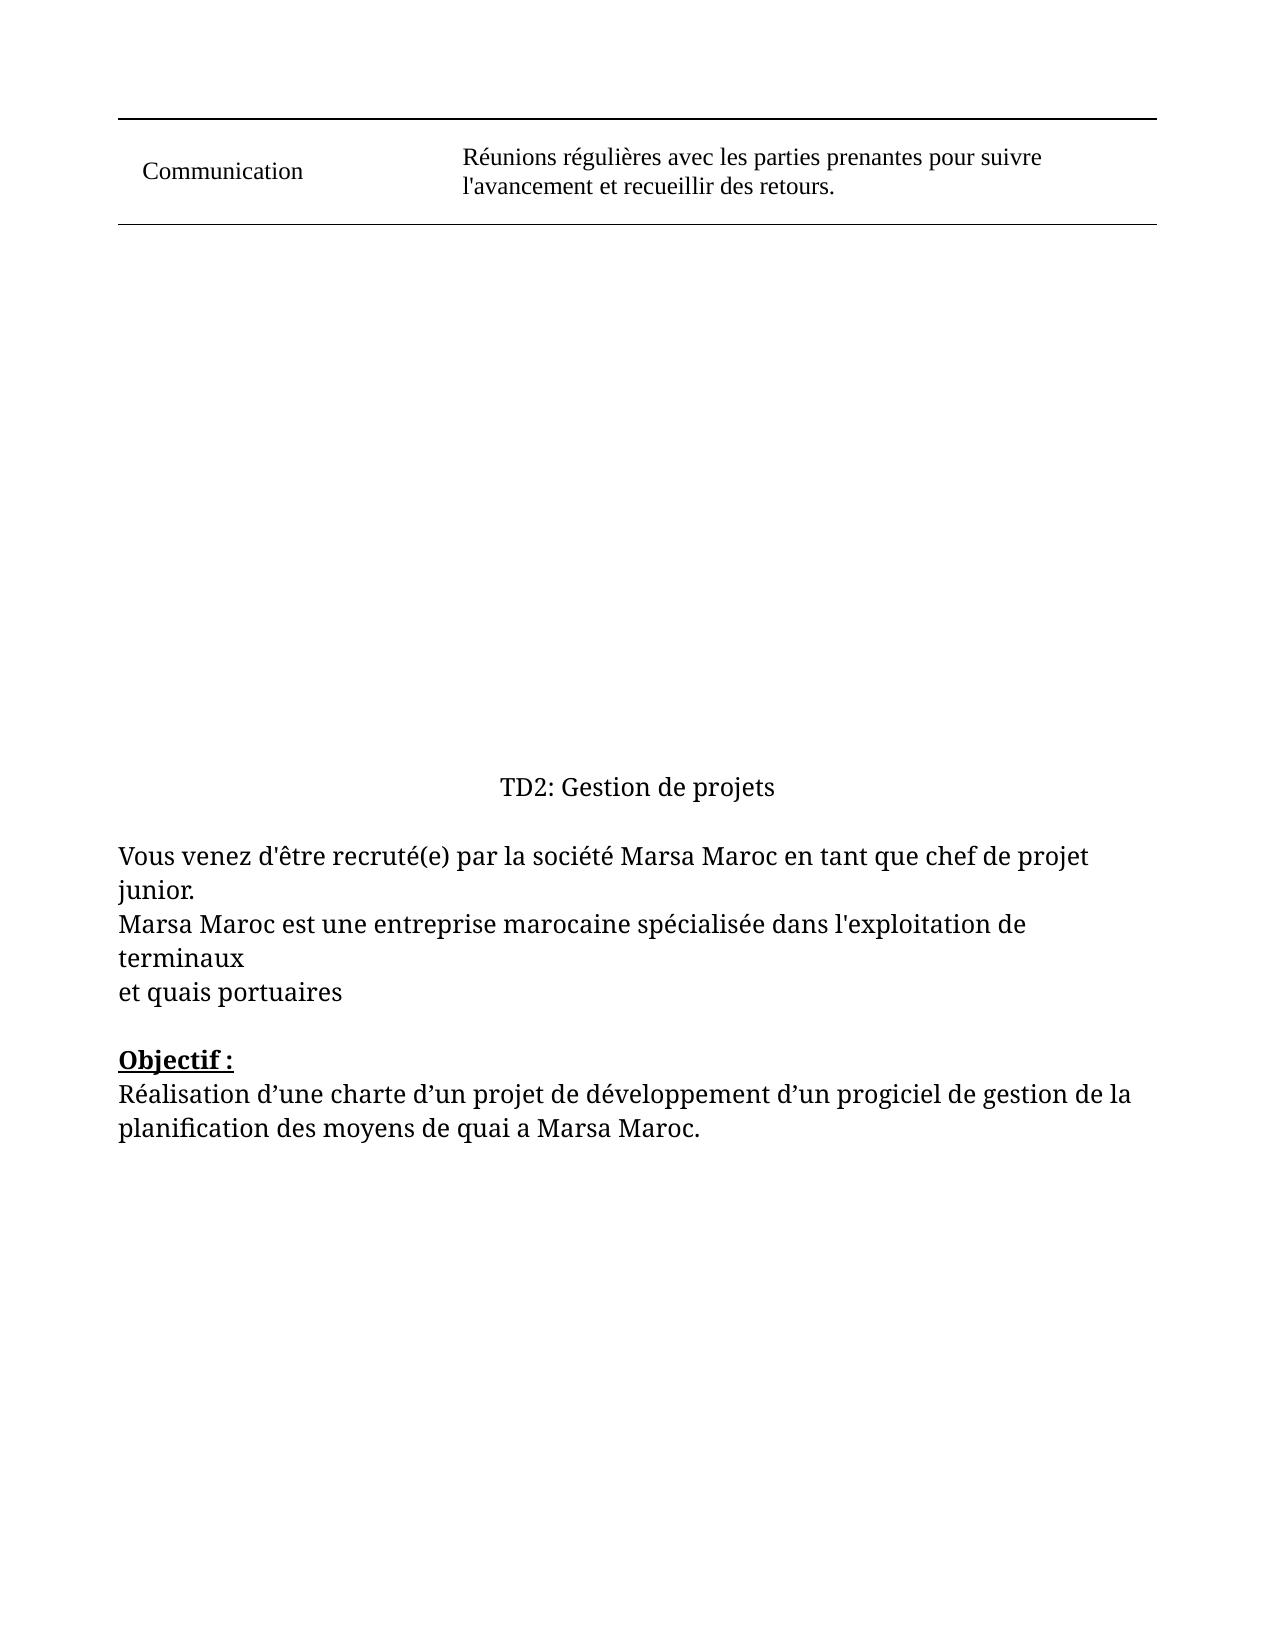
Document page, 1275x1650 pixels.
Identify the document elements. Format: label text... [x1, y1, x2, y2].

text et quais portuaires [118, 974, 1157, 1008]
text planification des moyens de quai a Marsa Maroc. [118, 1111, 1157, 1145]
text Marsa Maroc est une entreprise marocaine spécialisée dans l'exploitation de terminaux [118, 906, 1157, 974]
text TD2: Gestion de projets [118, 770, 1157, 804]
table_cell Communication [118, 120, 438, 223]
text junior. [118, 872, 1157, 906]
text Vous venez d'être recruté(e) par la société Marsa Maroc en tant que chef de projet [118, 838, 1157, 872]
text Objectif : [118, 1043, 1157, 1077]
table_cell Réunions régulières avec les parties prenantes pour suivre l'avancement et recueillir des retours. [438, 120, 1157, 223]
text Réalisation d’une charte d’un projet de développement d’un progiciel de gestion de la [118, 1077, 1157, 1111]
